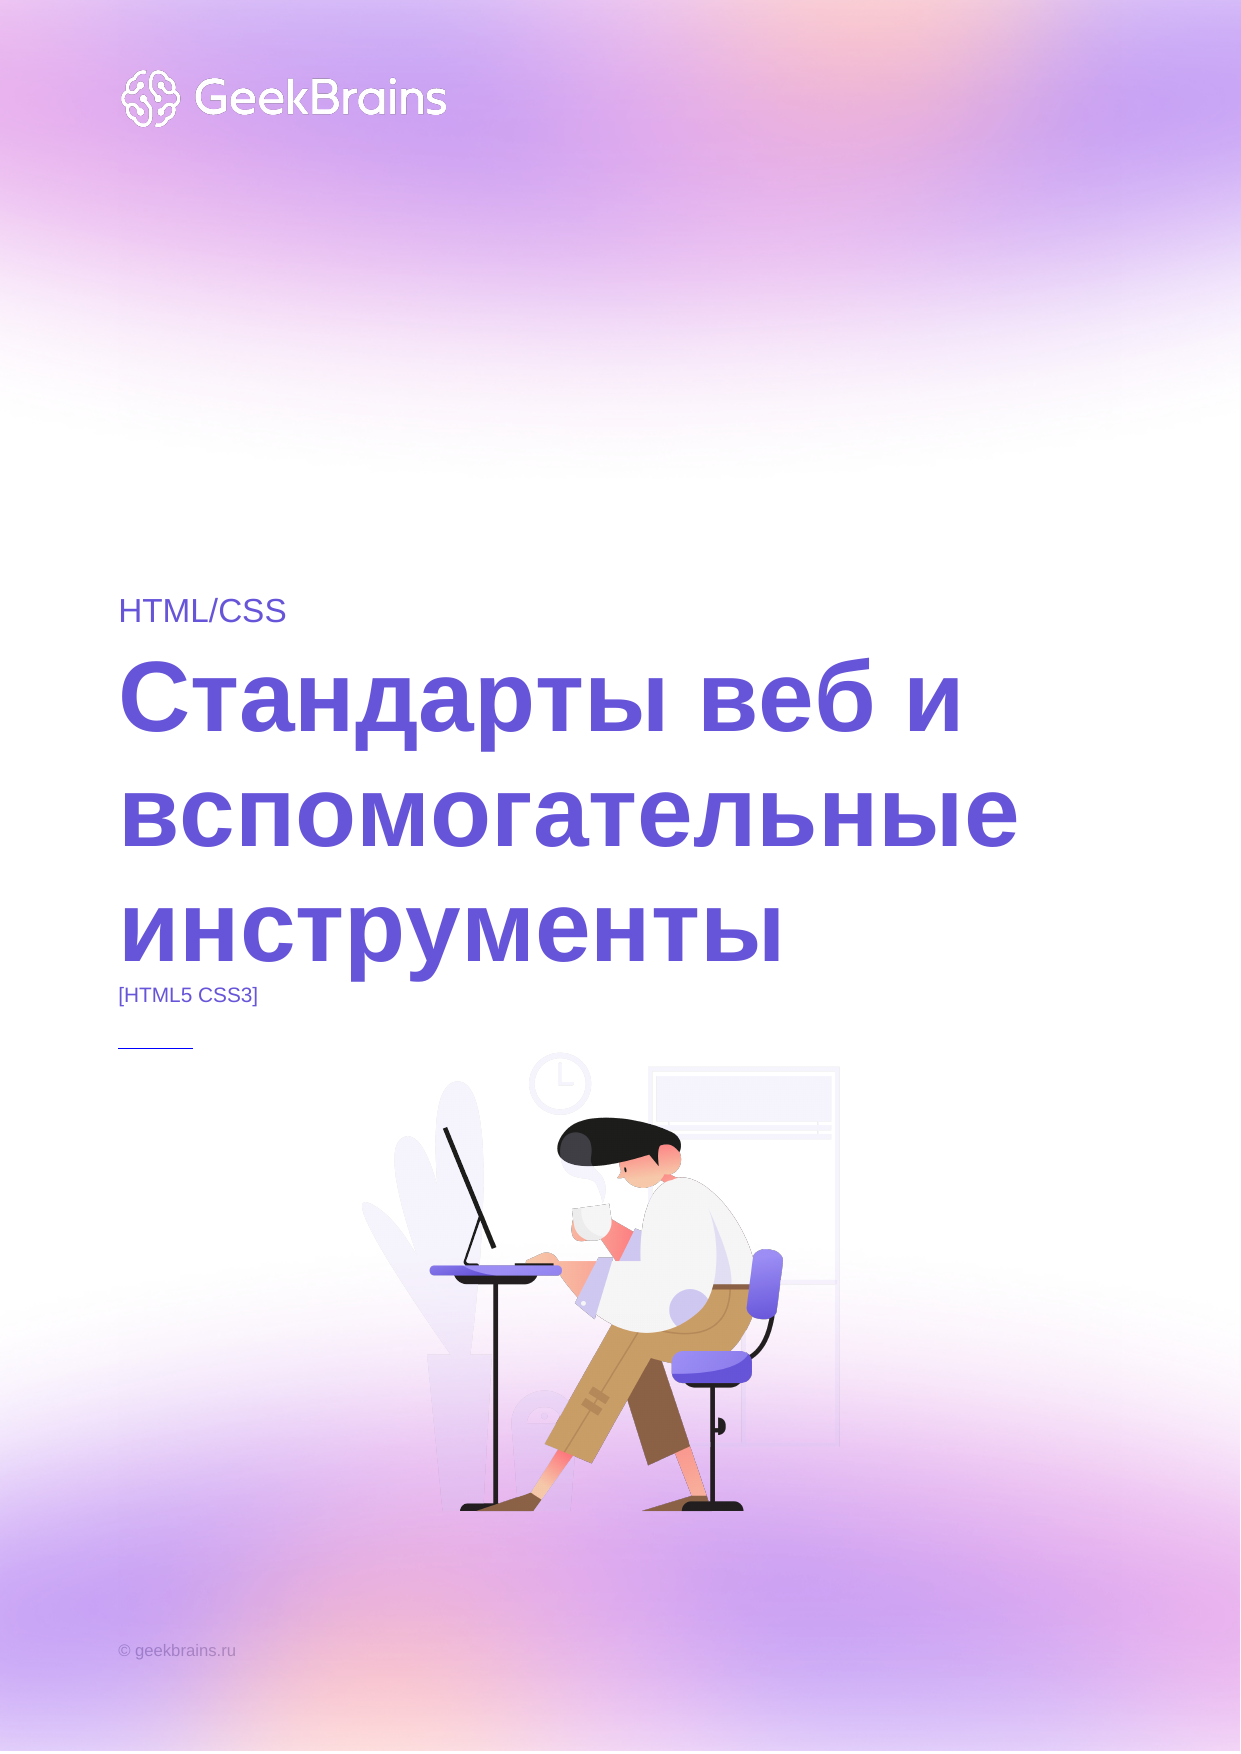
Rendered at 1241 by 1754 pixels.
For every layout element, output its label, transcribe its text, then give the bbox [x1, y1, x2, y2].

subtitle HTML/CSS [118, 591, 1122, 629]
subtitle [HTML5 CSS3] [118, 982, 1122, 1006]
picture [0, 0, 1241, 507]
picture [0, 1041, 1241, 1751]
title Стандарты веб и вспомогательные инструменты [118, 637, 1122, 982]
